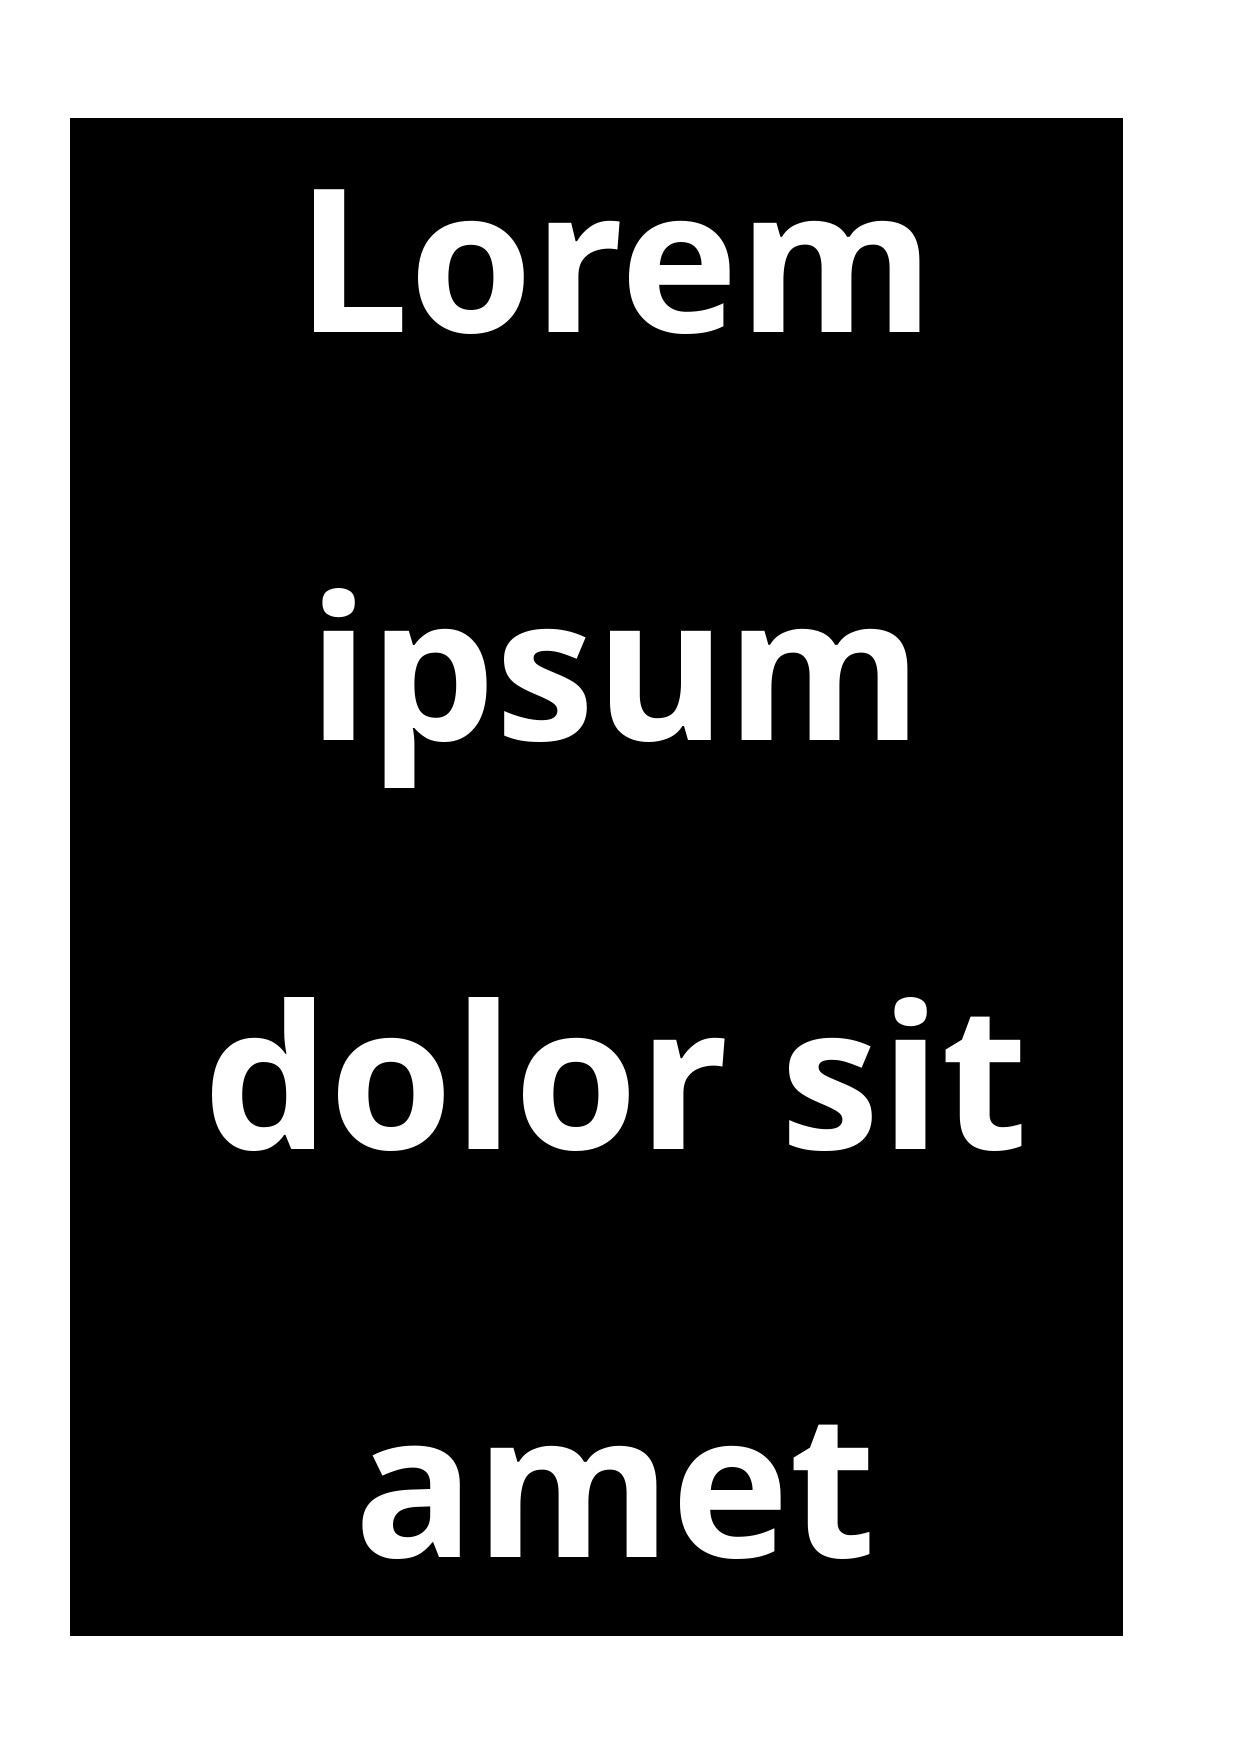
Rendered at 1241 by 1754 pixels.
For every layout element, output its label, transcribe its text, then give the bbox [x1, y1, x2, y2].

text Lorem ipsum dolor sit amet [108, 118, 1123, 1616]
